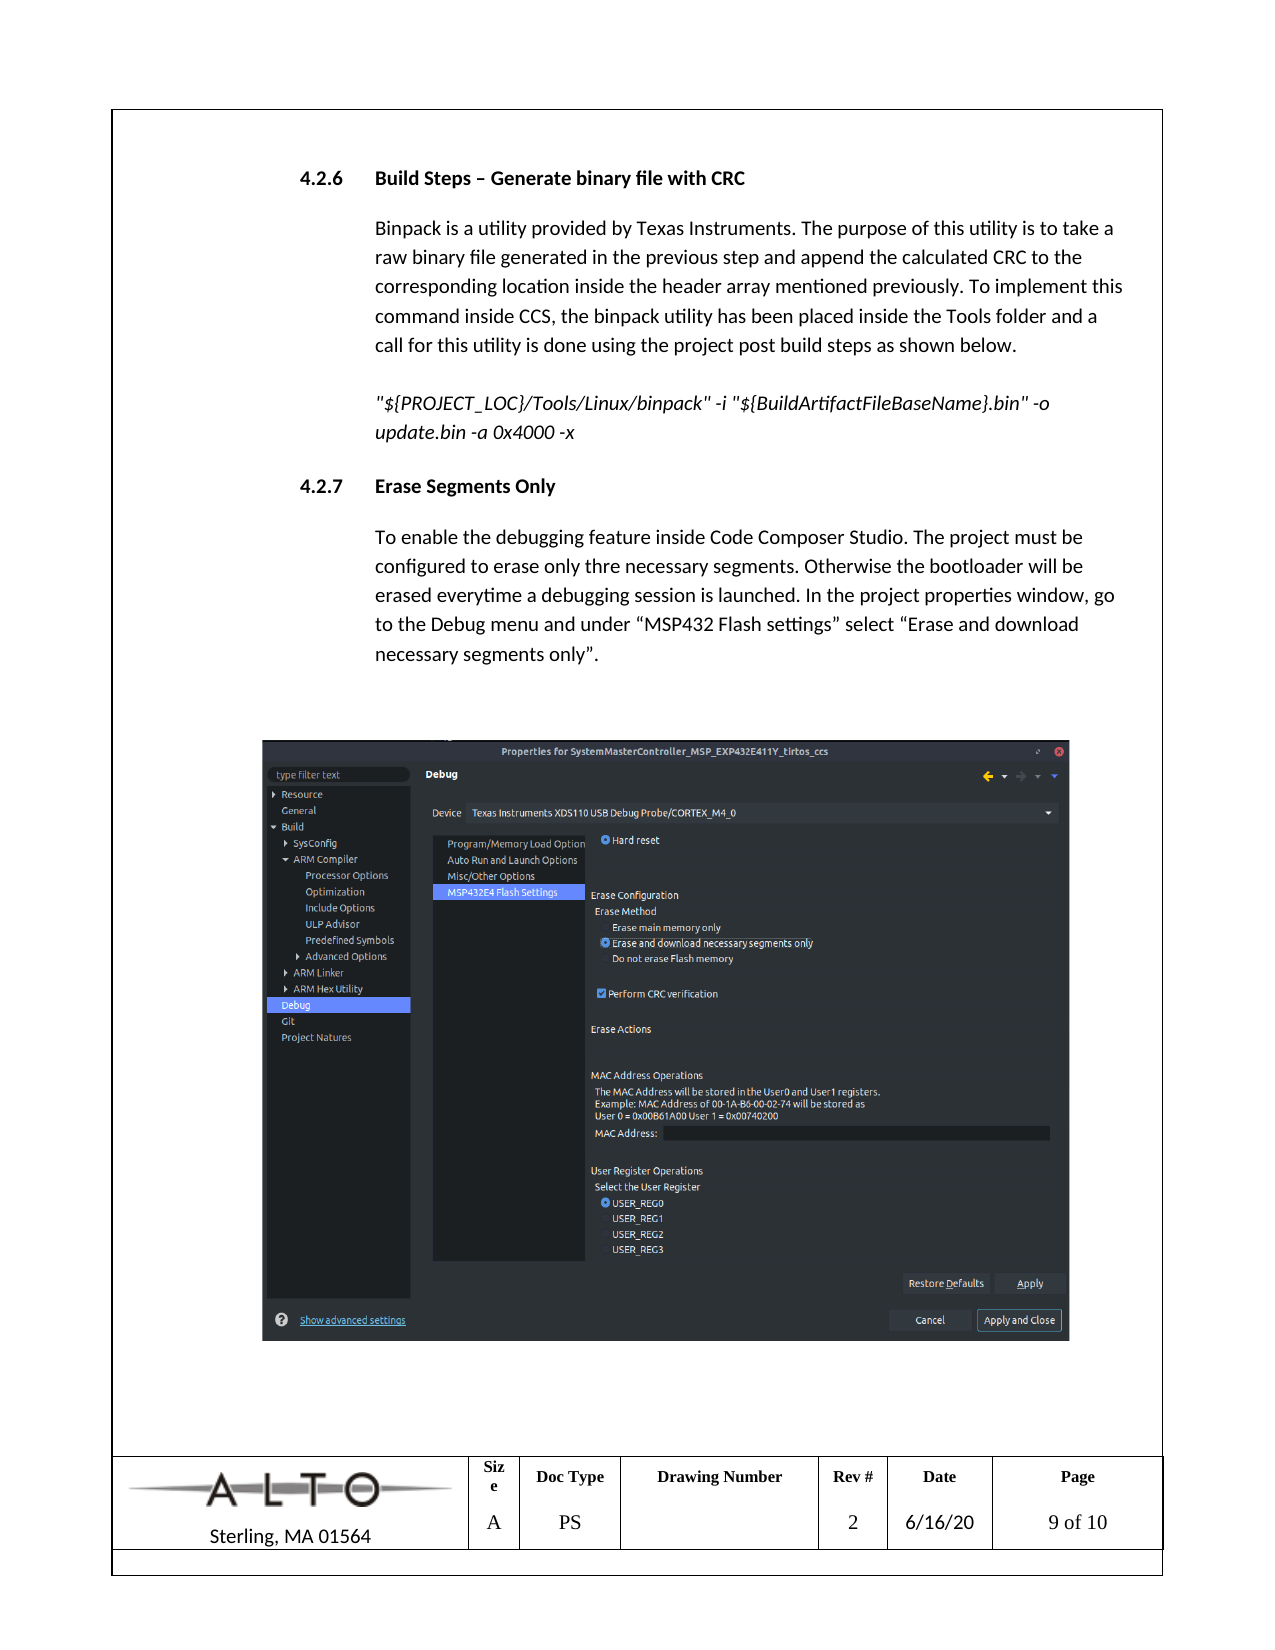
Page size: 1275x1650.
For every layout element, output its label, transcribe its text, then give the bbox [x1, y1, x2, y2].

subtitle Build Steps – Generate binary file with CRC [300, 165, 1125, 190]
picture [262, 740, 1070, 1341]
list Binpack is a utility provided by Texas Instruments. The purpose of this utility is to take a raw binary file generated in the previous step and append the calculated CRC to the corresponding location inside the header array mentioned previously. To implement this command inside CCS, the binpack utility has been placed inside the Tools folder and a call for this utility is done using the project post build steps as shown below. "${PROJECT_LOC}/Tools/Linux/binpack" -i "${BuildArtifactFileBaseName}.bin" -o update.bin -a 0x4000 -x [300, 215, 1125, 445]
picture [128, 1472, 453, 1507]
list To enable the debugging feature inside Code Composer Studio. The project must be configured to erase only thre necessary segments. Otherwise the bootloader will be erased everytime a debugging session is launched. In the project properties window, go to the Debug menu and under “MSP432 Flash settings” select “Erase and download necessary segments only”. [300, 524, 1125, 666]
subtitle Erase Segments Only [300, 474, 1125, 499]
